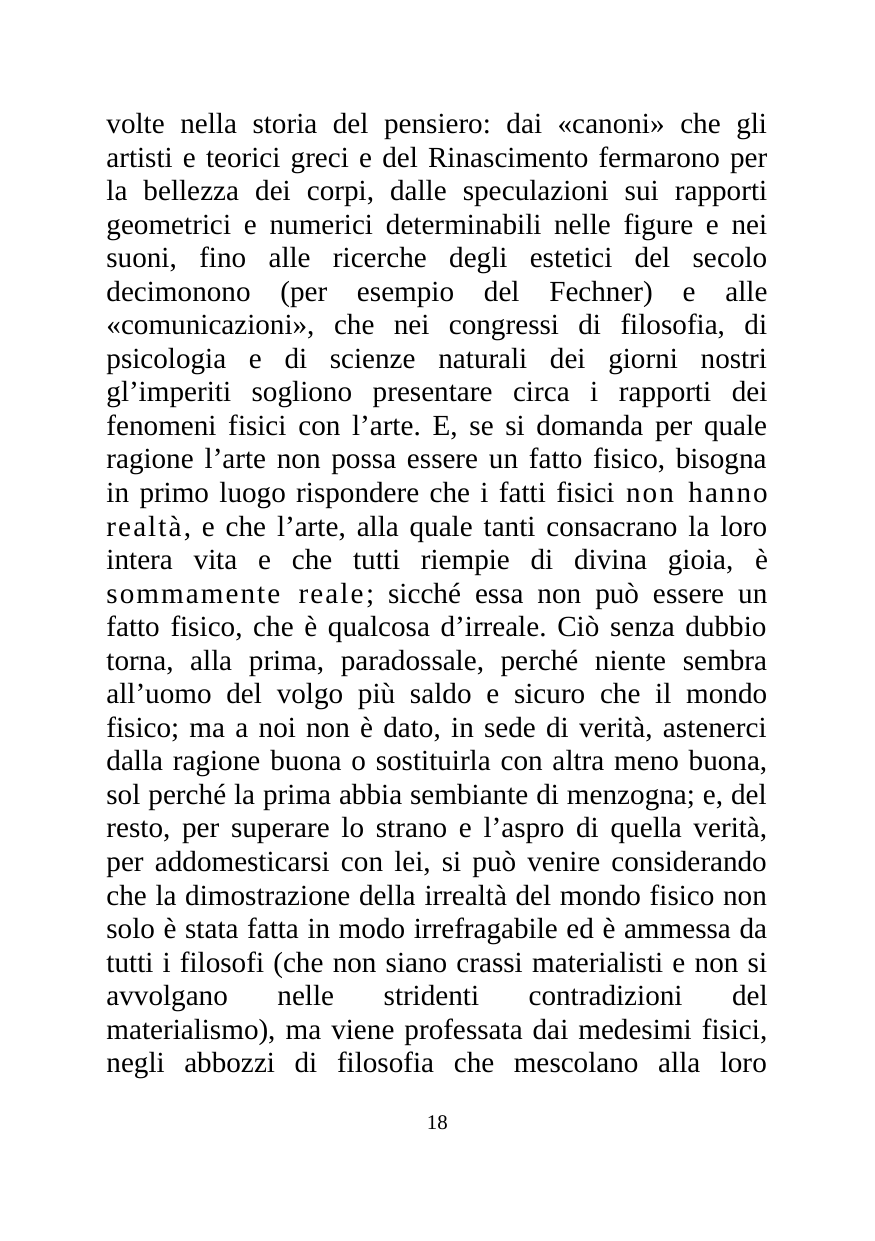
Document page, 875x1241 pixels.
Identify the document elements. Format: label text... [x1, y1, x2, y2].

text volte nella storia del pensiero: dai «canoni» che gli artisti e teorici greci e del Rinascimento fermarono per la bellezza dei corpi, dalle speculazioni sui rapporti geometrici e numerici determinabili nelle figure e nei suoni, fino alle ricerche degli estetici del secolo decimonono (per esempio del Fechner) e alle «comunicazioni», che nei congressi di filosofia, di psicologia e di scienze naturali dei giorni nostri gl’imperiti sogliono presentare circa i rapporti dei fenomeni fisici con l’arte. E, se si domanda per quale ragione l’arte non possa essere un fatto fisico, bisogna in primo luogo rispondere che i fatti fisici non hanno realtà, e che l’arte, alla quale tanti consacrano la loro intera vita e che tutti riempie di divina gioia, è sommamente reale; sicché essa non può essere un fatto fisico, che è qualcosa d’irreale. Ciò senza dubbio torna, alla prima, paradossale, perché niente sembra all’uomo del volgo più saldo e sicuro che il mondo fisico; ma a noi non è dato, in sede di verità, astenerci dalla ragione buona o sostituirla con altra meno buona, sol perché la prima abbia sembiante di menzogna; e, del resto, per superare lo strano e l’aspro di quella verità, per addomesticarsi con lei, si può venire considerando che la dimostrazione della irrealtà del mondo fisico non solo è stata fatta in modo irrefragabile ed è ammessa da tutti i filosofi (che non siano crassi materialisti e non si avvolgano nelle stridenti contradizioni del materialismo), ma viene professata dai medesimi fisici, negli abbozzi di filosofia che mescolano alla loro [106, 106, 768, 1079]
